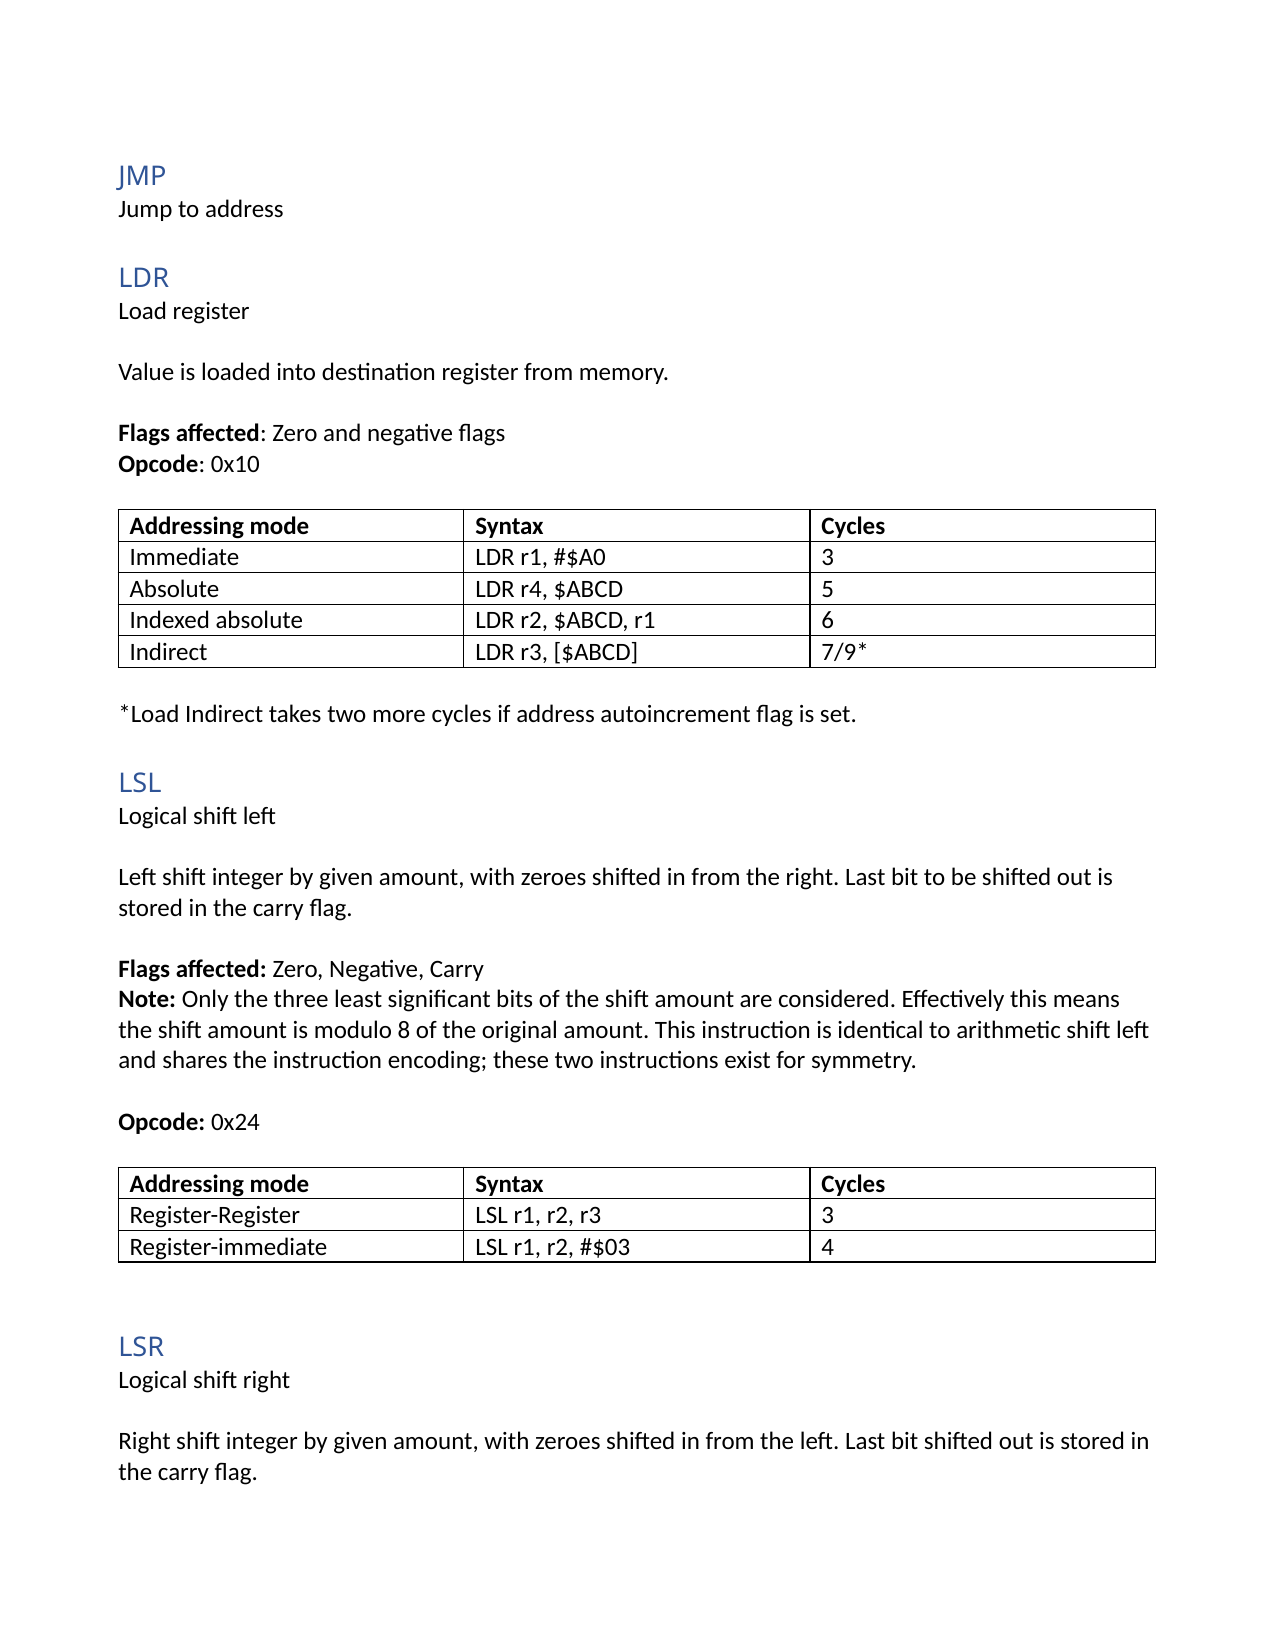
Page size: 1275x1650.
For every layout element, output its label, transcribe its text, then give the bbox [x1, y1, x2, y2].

table_cell LSL r1, r2, r3 [464, 1199, 809, 1230]
table_cell 3 [811, 1199, 1155, 1230]
table_cell Indexed absolute [119, 605, 463, 635]
table_cell 5 [811, 573, 1155, 604]
subtitle JMP [118, 156, 1157, 193]
table_cell 4 [811, 1231, 1155, 1261]
subtitle LDR [118, 258, 1157, 295]
table_cell LDR r4, $ABCD [464, 573, 809, 604]
table_cell Register-Register [119, 1199, 463, 1230]
table_cell LSL r1, r2, #$03 [464, 1231, 809, 1261]
text Flags affected: Zero, Negative, Carry [118, 953, 1157, 983]
table_cell Register-immediate [119, 1231, 463, 1261]
text Logical shift left [118, 800, 1157, 831]
table_header Cycles [811, 510, 1155, 541]
text Load register [118, 295, 1157, 326]
table_cell Indirect [119, 636, 463, 667]
table_cell LDR r1, #$A0 [464, 542, 809, 572]
text Flags affected: Zero and negative flags [118, 417, 1157, 448]
subtitle LSL [118, 763, 1157, 800]
text Left shift integer by given amount, with zeroes shifted in from the right. Last bit to be shifted out is stored in the carry flag. [118, 861, 1157, 922]
table_cell LDR r3, [$ABCD] [464, 636, 809, 667]
table_header Addressing mode [119, 1168, 463, 1198]
text Opcode: 0x24 [118, 1106, 1157, 1136]
table_cell LDR r2, $ABCD, r1 [464, 605, 809, 635]
table_header Syntax [464, 510, 809, 541]
table_header Cycles [811, 1168, 1155, 1198]
table_cell 7/9* [811, 636, 1155, 667]
text *Load Indirect takes two more cycles if address autoincrement flag is set. [118, 698, 1157, 729]
table_cell 6 [811, 605, 1155, 635]
text Value is loaded into destination register from memory. [118, 356, 1157, 387]
table_cell 3 [811, 542, 1155, 572]
text Logical shift right [118, 1364, 1157, 1395]
subtitle LSR [118, 1328, 1157, 1364]
table_cell Absolute [119, 573, 463, 604]
text Jump to address [118, 193, 1157, 224]
table_header Addressing mode [119, 510, 463, 541]
table_header Syntax [464, 1168, 809, 1198]
text Opcode: 0x10 [118, 448, 1157, 478]
table_cell Immediate [119, 542, 463, 572]
text Note: Only the three least significant bits of the shift amount are considered. Effectively this means the shift amount is modulo 8 of the original amount. This instruction is identical to arithmetic shift left and shares the instruction encoding; these two instructions exist for symmetry. [118, 983, 1157, 1075]
text Right shift integer by given amount, with zeroes shifted in from the left. Last bit shifted out is stored in the carry flag. [118, 1426, 1157, 1487]
